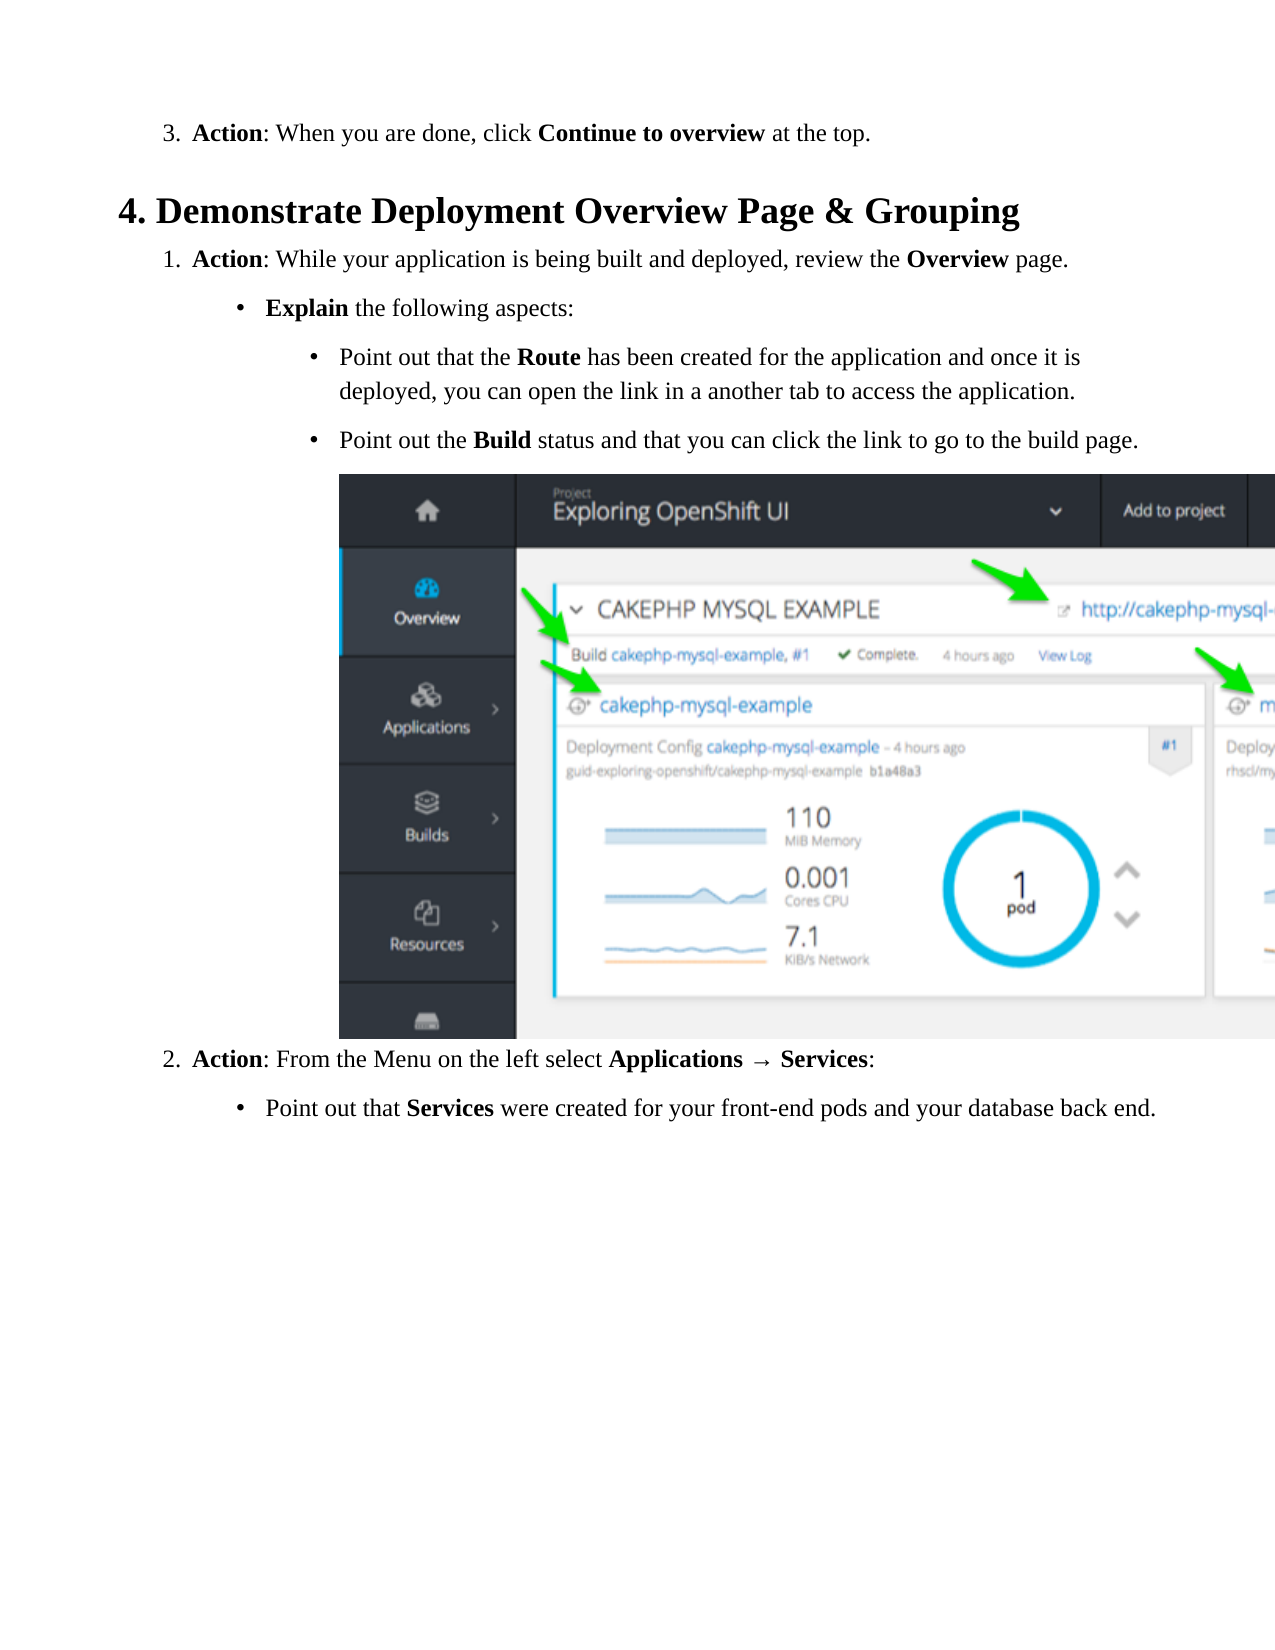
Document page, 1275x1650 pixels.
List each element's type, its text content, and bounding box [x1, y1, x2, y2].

list Explain the following aspects: [236, 293, 1157, 321]
list Point out that the Route has been created for the application and once it is deployed, you can open the link in a another tab to access the application. [309, 342, 1157, 405]
picture [339, 474, 1275, 1039]
list Action: From the Menu on the left select Applications → Services: [162, 1044, 1157, 1073]
list Action: While your application is being built and deployed, review the Overview page. [162, 244, 1157, 272]
subtitle 4. Demonstrate Deployment Overview Page & Grouping [118, 188, 1157, 231]
list Point out that Services were created for your front-end pods and your database back end. [236, 1093, 1157, 1122]
list Action: When you are done, click Continue to overview at the top. [162, 118, 1157, 147]
list Point out the Build status and that you can click the link to go to the build page. [309, 425, 1157, 454]
